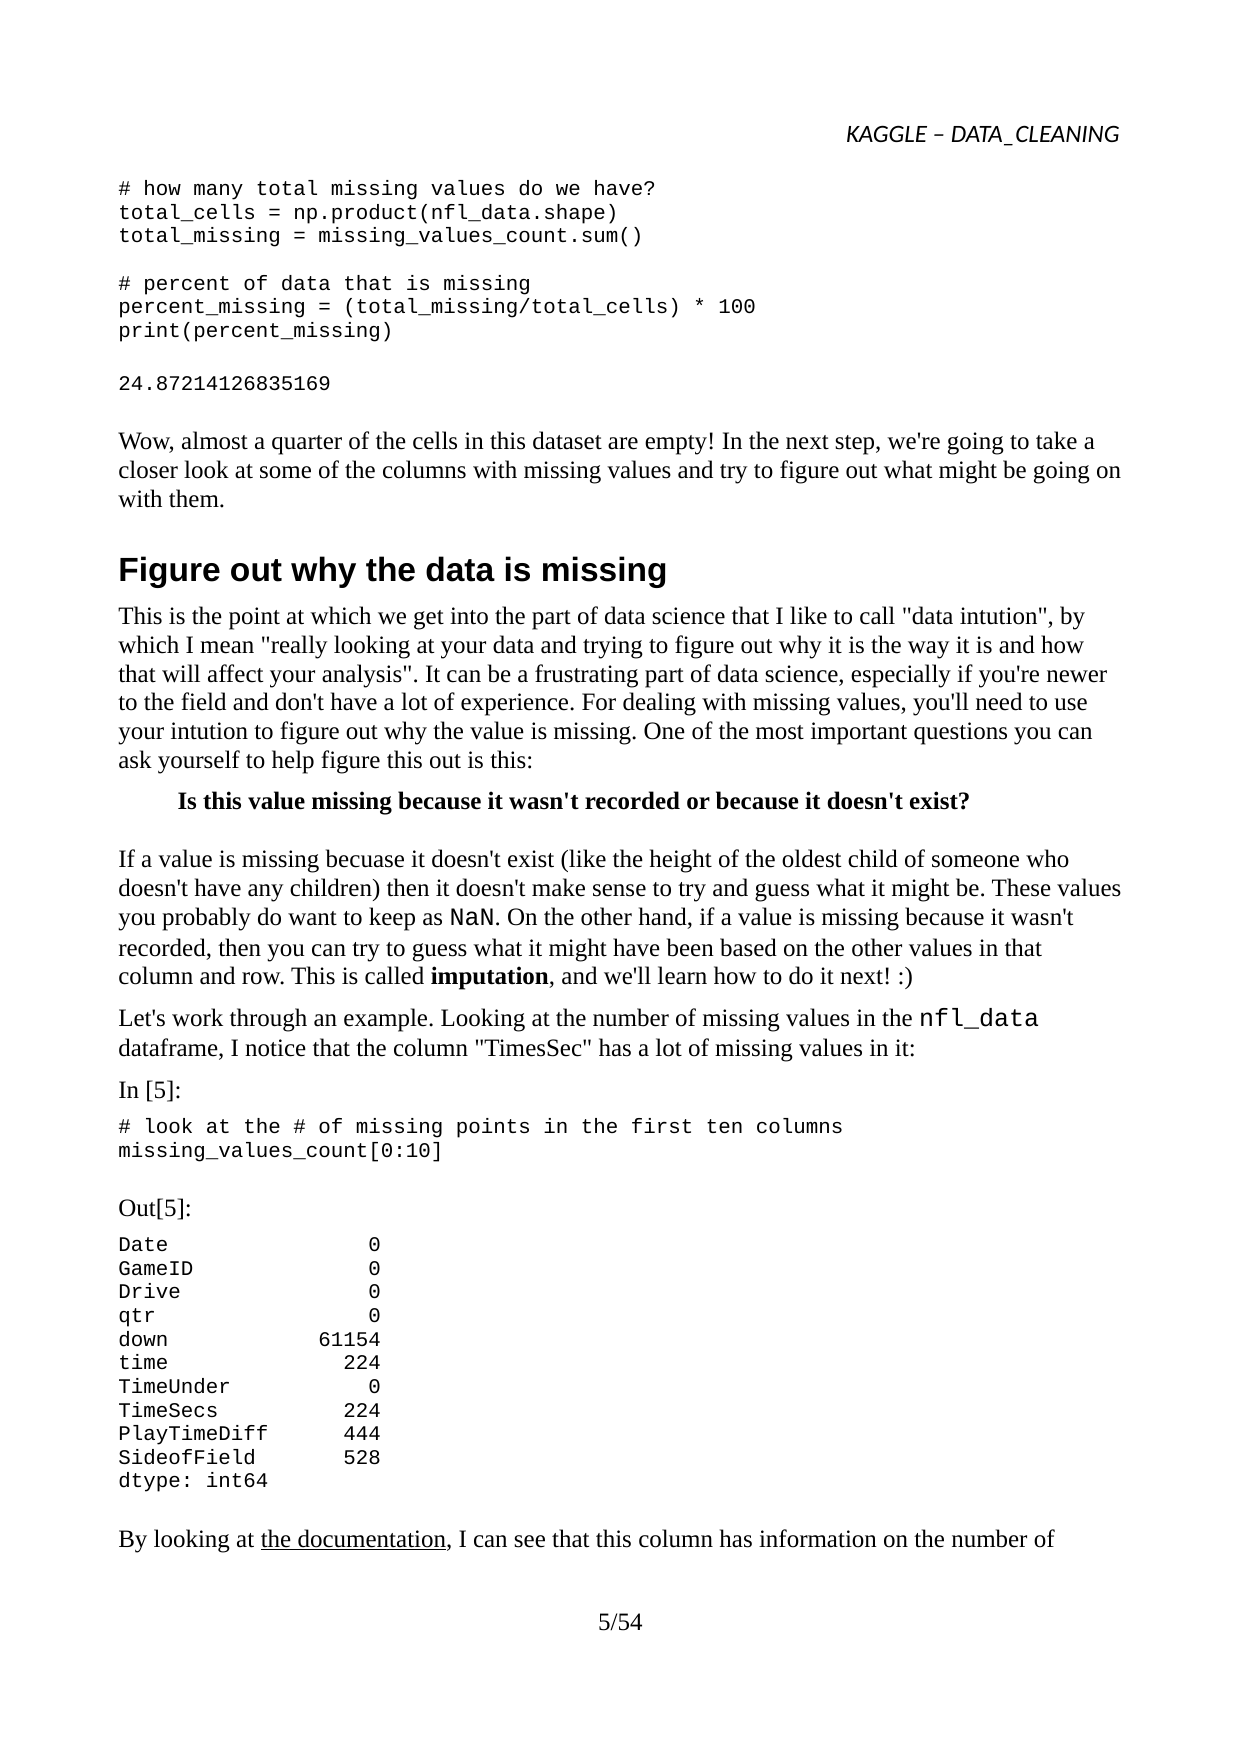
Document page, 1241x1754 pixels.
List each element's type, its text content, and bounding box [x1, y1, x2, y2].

text qtr 0 [118, 1305, 1122, 1329]
text total_cells = np.product(nfl_data.shape) [118, 202, 1122, 225]
text print(percent_missing) [118, 320, 1122, 344]
text time 224 [118, 1352, 1122, 1376]
text down 61154 [118, 1329, 1122, 1352]
text # look at the # of missing points in the first ten columns [118, 1116, 1122, 1140]
text This is the point at which we get into the part of data science that I like to call "data intution", by which I mean "really looking at your data and trying to figure out why it is the way it is and how that will affect your analysis". It can be a frustrating part of data science, especially if you're newer to the field and don't have a lot of experience. For dealing with missing values, you'll need to use your intution to figure out why the value is missing. One of the most important questions you can ask yourself to help figure this out is this: [118, 601, 1122, 774]
text # how many total missing values do we have? [118, 178, 1122, 202]
subtitle Figure out why the data is missing [118, 550, 1122, 589]
text total_missing = missing_values_count.sum() [118, 225, 1122, 249]
text percent_missing = (total_missing/total_cells) * 100 [118, 296, 1122, 320]
text missing_values_count[0:10] [118, 1140, 1122, 1163]
text If a value is missing becuase it doesn't exist (like the height of the oldest child of someone who doesn't have any children) then it doesn't make sense to try and guess what it might be. These values you probably do want to keep as NaN. On the other hand, if a value is missing because it wasn't recorded, then you can try to guess what it might have been based on the other values in that column and row. This is called imputation, and we'll learn how to do it next! :) [118, 844, 1122, 990]
text Let's work through an example. Looking at the number of missing values in the nfl_data dataframe, I notice that the column "TimesSec" has a lot of missing values in it: [118, 1003, 1122, 1062]
text SideofField 528 [118, 1447, 1122, 1471]
text TimeSecs 224 [118, 1399, 1122, 1423]
text Out[5]: [118, 1193, 1122, 1222]
text Date 0 [118, 1234, 1122, 1258]
text # percent of data that is missing [118, 273, 1122, 296]
text By looking at the documentation, I can see that this column has information on the number of [118, 1524, 1122, 1552]
text GameID 0 [118, 1258, 1122, 1281]
text Drive 0 [118, 1281, 1122, 1305]
text 24.87214126835169 [118, 373, 1122, 397]
text Wow, almost a quarter of the cells in this dataset are empty! In the next step, we're going to take a closer look at some of the columns with missing values and try to figure out what might be going on with them. [118, 426, 1122, 512]
text In [5]: [118, 1075, 1122, 1103]
text TimeUnder 0 [118, 1376, 1122, 1399]
text Is this value missing because it wasn't recorded or because it doesn't exist? [177, 786, 1063, 815]
text PlayTimeDiff 444 [118, 1423, 1122, 1447]
text dtype: int64 [118, 1471, 1122, 1494]
